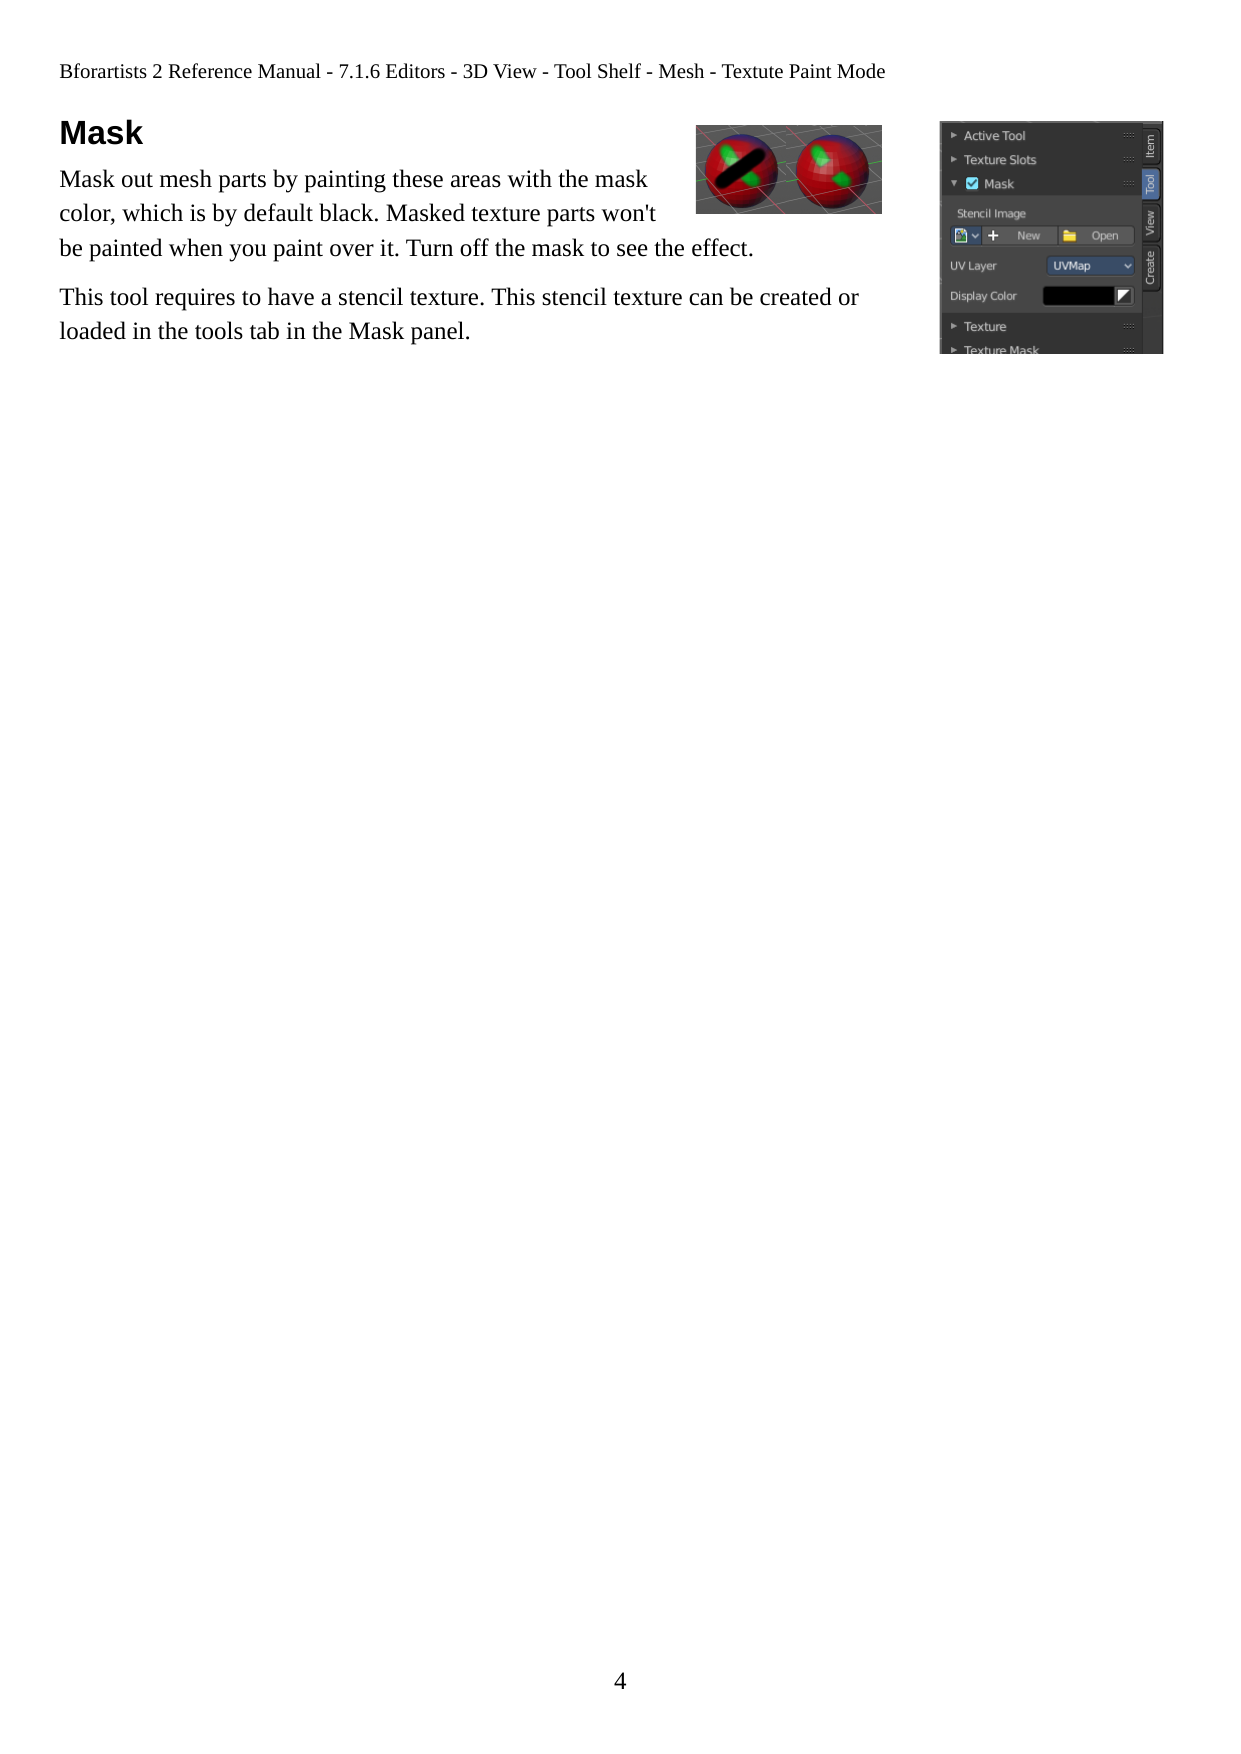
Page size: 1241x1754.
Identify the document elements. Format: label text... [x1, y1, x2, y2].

picture [695, 125, 882, 214]
subtitle Mask [59, 113, 1181, 151]
text This tool requires to have a stencil texture. This stencil texture can be created or loaded in the tools tab in the Mask panel. [59, 282, 939, 345]
text Mask out mesh parts by painting these areas with the mask color, which is by default black. Masked texture parts won't be painted when you paint over it. Turn off the mask to see the effect. [59, 164, 939, 261]
picture [939, 121, 1164, 354]
